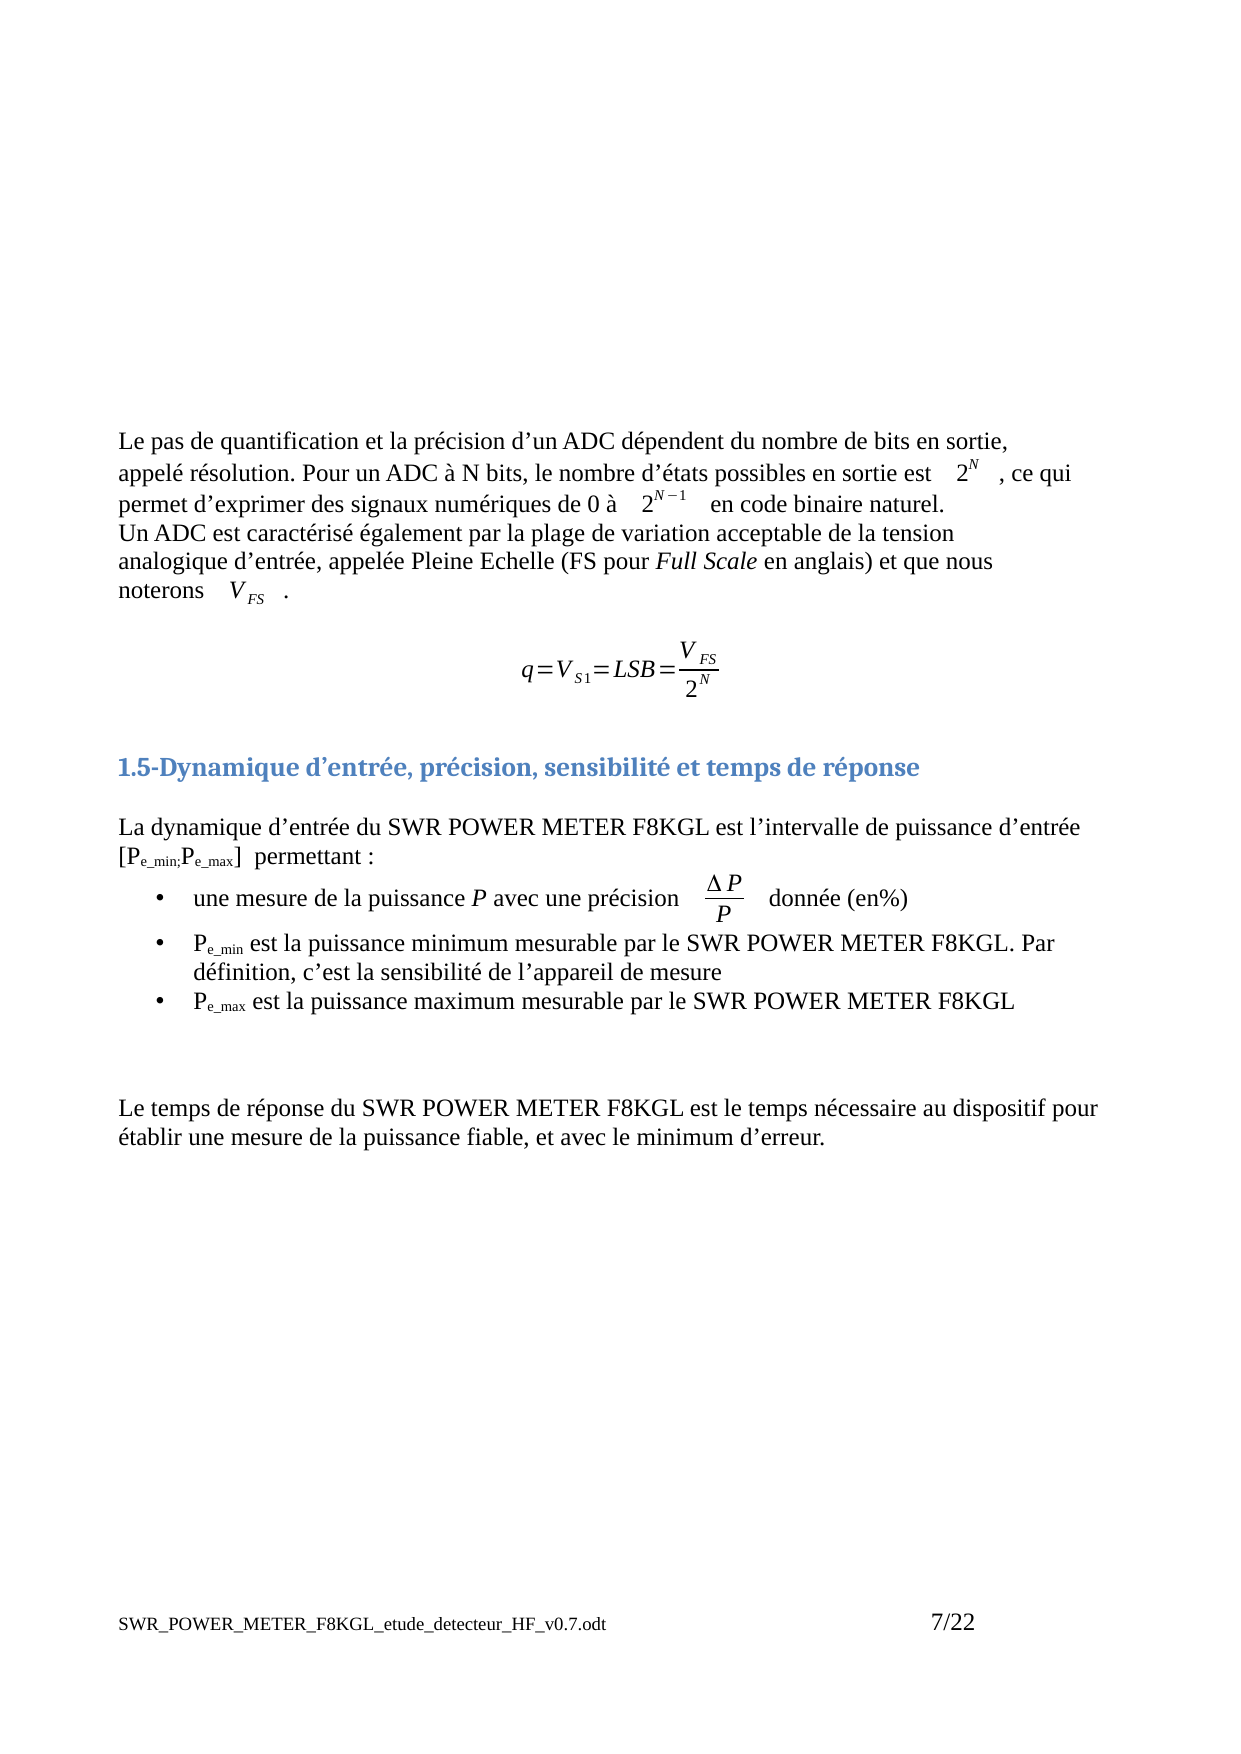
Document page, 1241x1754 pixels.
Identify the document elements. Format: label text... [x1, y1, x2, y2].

text Le pas de quantification et la précision d’un ADC dépendent du nombre de bits en sortie, [118, 426, 1122, 455]
list Pe_min est la puissance minimum mesurable par le SWR POWER METER F8KGL. Par définition, c’est la sensibilité de l’appareil de mesure [156, 928, 1122, 986]
text permet d’exprimer des signaux numériques de 0 à en code binaire naturel. [118, 486, 1122, 518]
list Pe_max est la puissance maximum mesurable par le SWR POWER METER F8KGL [156, 986, 1122, 1015]
text La dynamique d’entrée du SWR POWER METER F8KGL est l’intervalle de puissance d’entrée [Pe_min;Pe_max] permettant : [118, 812, 1122, 869]
text noterons . [118, 575, 1122, 608]
text analogique d’entrée, appelée Pleine Echelle (FS pour Full Scale en anglais) et que nous [118, 546, 1122, 575]
text Le temps de réponse du SWR POWER METER F8KGL est le temps nécessaire au dispositif pour établir une mesure de la puissance fiable, et avec le minimum d’erreur. [118, 1093, 1122, 1151]
text appelé résolution. Pour un ADC à N bits, le nombre d’états possibles en sortie est , ce qui [118, 455, 1122, 486]
text Un ADC est caractérisé également par la plage de variation acceptable de la tension [118, 518, 1122, 546]
subtitle 1.5-Dynamique d’entrée, précision, sensibilité et temps de réponse [118, 752, 1122, 783]
list une mesure de la puissance P avec une précision donnée (en%) [156, 869, 1122, 928]
